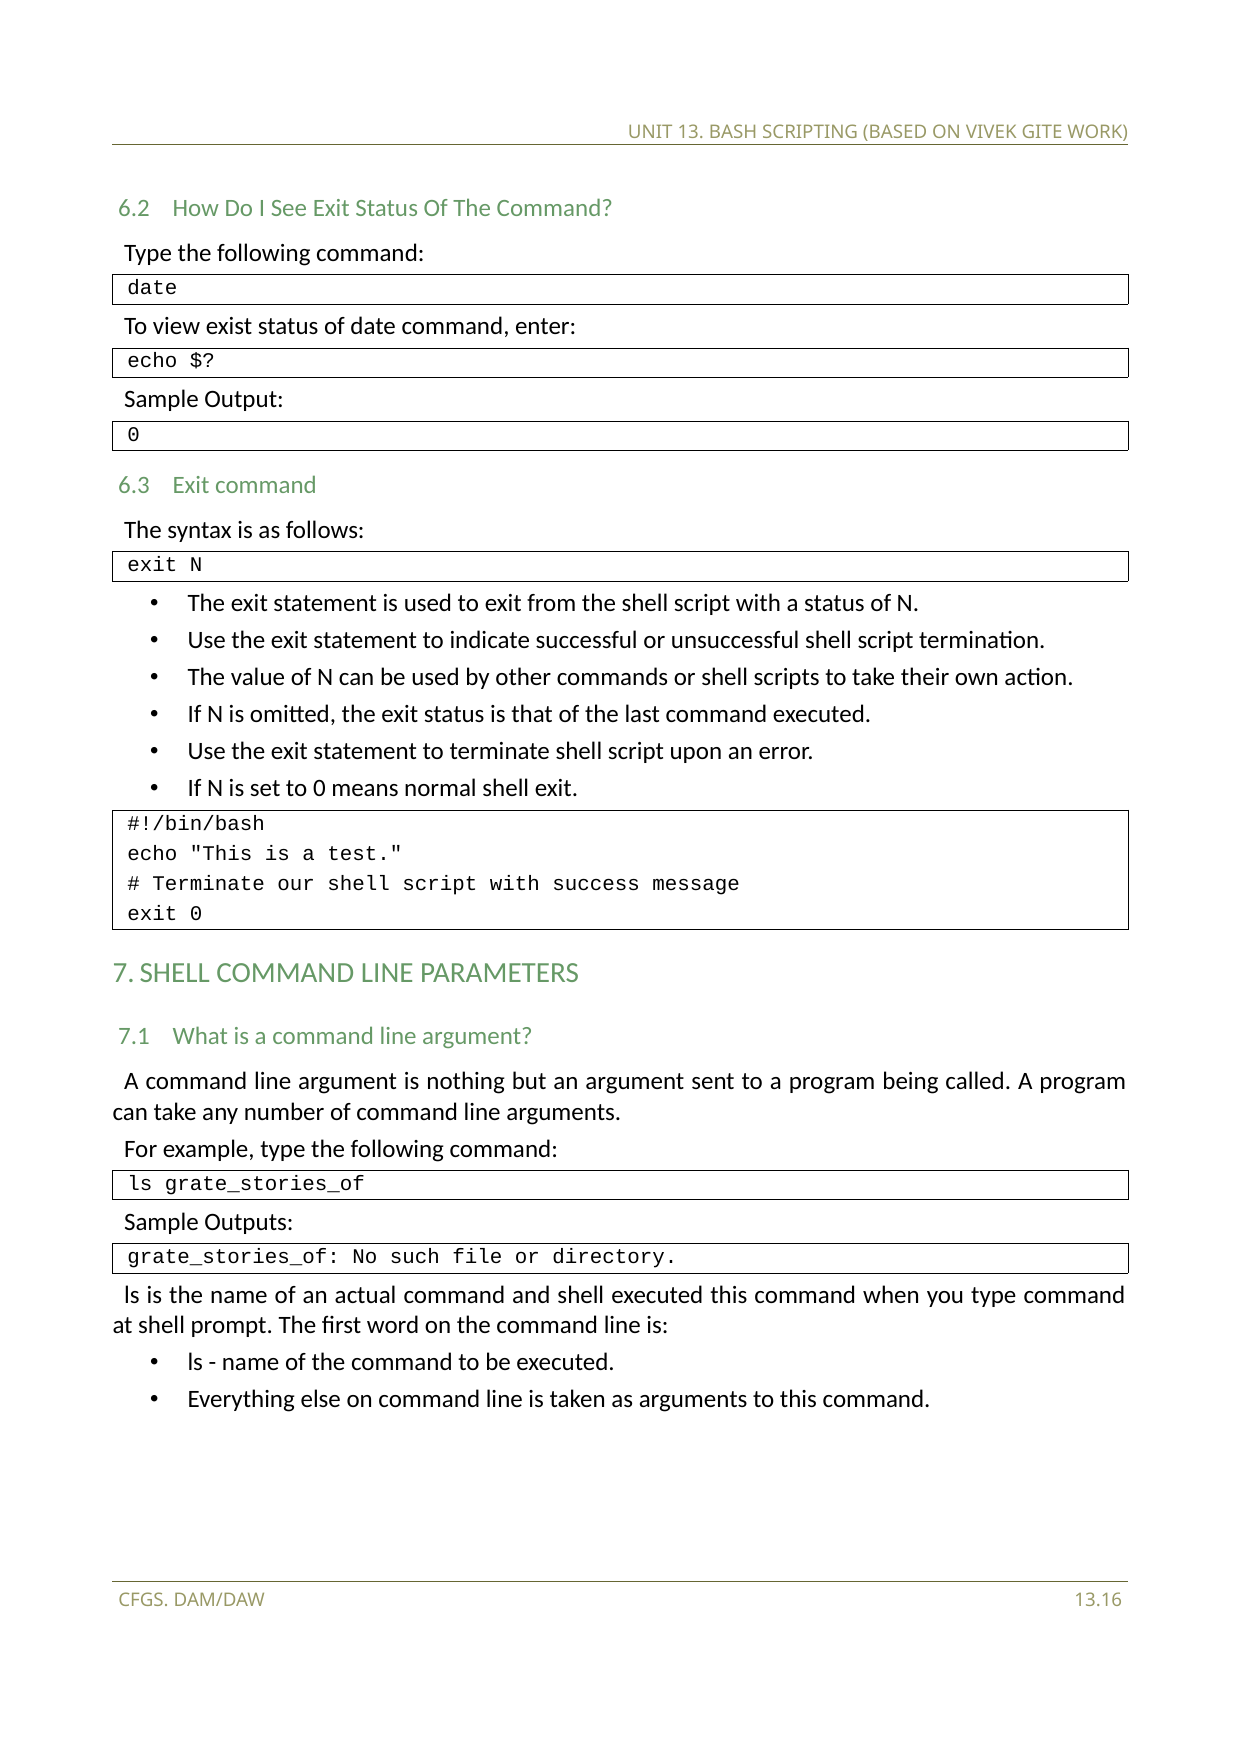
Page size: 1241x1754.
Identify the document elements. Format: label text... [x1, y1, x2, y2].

text For example, type the following command: [112, 1133, 1128, 1163]
list If N is omitted, the exit status is that of the last command executed. [150, 698, 1128, 729]
text Type the following command: [112, 237, 1128, 268]
list The exit statement is used to exit from the shell script with a status of N. [150, 588, 1128, 618]
text Sample Outputs: [112, 1206, 1128, 1236]
list Use the exit statement to indicate successful or unsuccessful shell script termination. [150, 624, 1128, 655]
text Sample Output: [112, 384, 1128, 414]
text echo "This is a test." [113, 839, 1128, 866]
list Use the exit statement to terminate shell script upon an error. [150, 736, 1128, 766]
list ls - name of the command to be executed. [150, 1347, 1128, 1377]
text A command line argument is nothing but an argument sent to a program being called. A program can take any number of command line arguments. [112, 1065, 1128, 1126]
list Everything else on command line is taken as arguments to this command. [150, 1383, 1128, 1414]
text # Terminate our shell script with success message [113, 870, 1128, 896]
text exit 0 [113, 900, 1128, 929]
subtitle Shell command line parameters [112, 954, 1128, 990]
text The syntax is as follows: [112, 514, 1128, 545]
text ls is the name of an actual command and shell executed this command when you type command at shell prompt. The first word on the command line is: [112, 1279, 1128, 1340]
text echo $? [113, 349, 1128, 377]
subtitle How Do I See Exit Status Of The Command? [112, 192, 1128, 223]
text ls grate_stories_of [113, 1171, 1128, 1199]
subtitle What is a command line argument? [112, 1020, 1128, 1051]
text grate_stories_of: No such file or directory. [113, 1244, 1128, 1273]
text #!/bin/bash [113, 811, 1128, 836]
text date [113, 275, 1128, 304]
list The value of N can be used by other commands or shell scripts to take their own action. [150, 662, 1128, 692]
subtitle Exit command [112, 469, 1128, 500]
text 0 [113, 422, 1128, 450]
text To view exist status of date command, enter: [112, 311, 1128, 341]
text exit N [113, 552, 1128, 581]
list If N is set to 0 means normal shell exit. [150, 772, 1128, 803]
